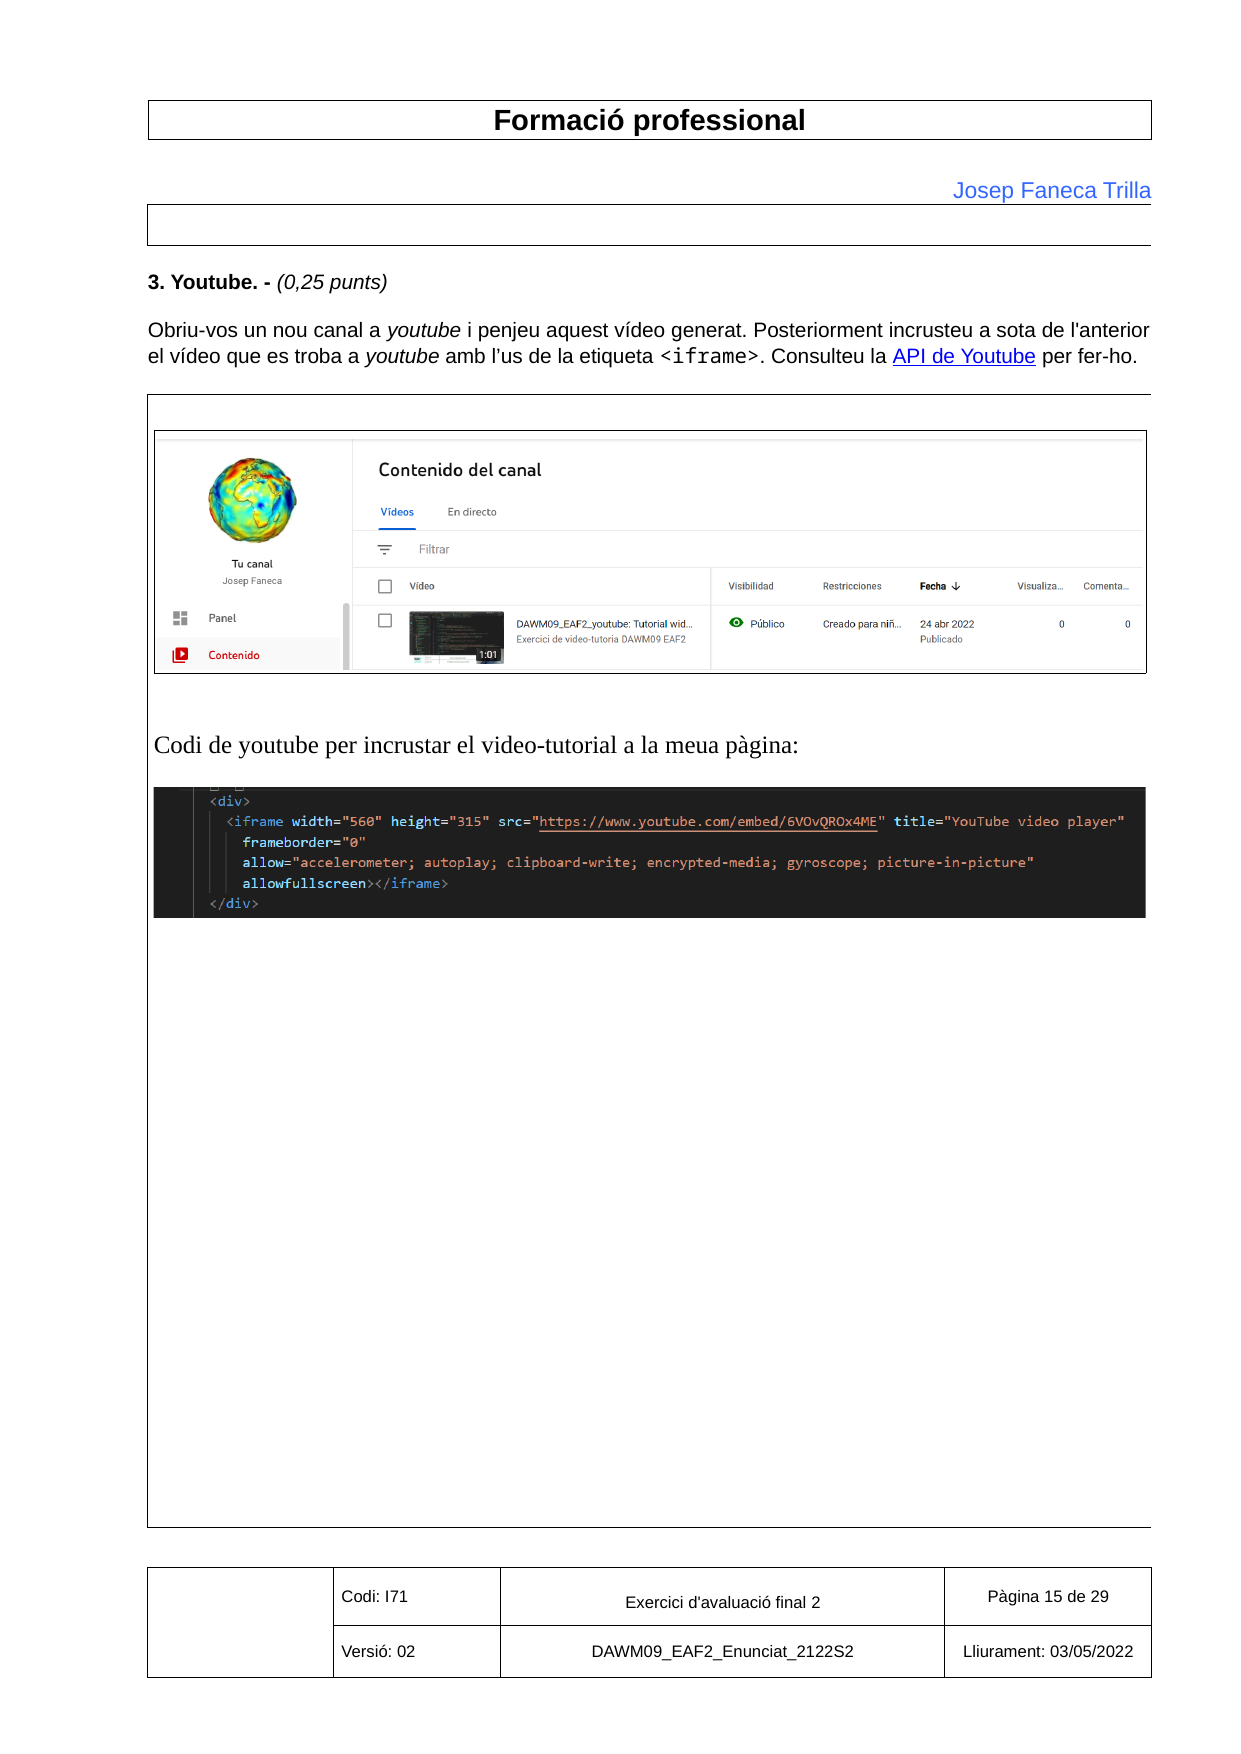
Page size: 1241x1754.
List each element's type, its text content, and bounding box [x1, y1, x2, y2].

text 3. Youtube. - (0,25 punts) [148, 270, 1151, 294]
table_header Codi de youtube per incrustar el video-tutorial a la meua pàgina: [148, 431, 1151, 917]
table_header [148, 918, 1151, 1527]
picture [156, 432, 1143, 670]
picture [153, 787, 1146, 918]
table_header [148, 205, 1151, 245]
table_header [148, 395, 1151, 432]
text Obriu-vos un nou canal a youtube i penjeu aquest vídeo generat. Posteriorment incrusteu a sota de l'anterior el vídeo que es troba a youtube amb l’us de la etiqueta <iframe>. Consulteu la API de Youtube per fer-ho. [148, 318, 1151, 370]
